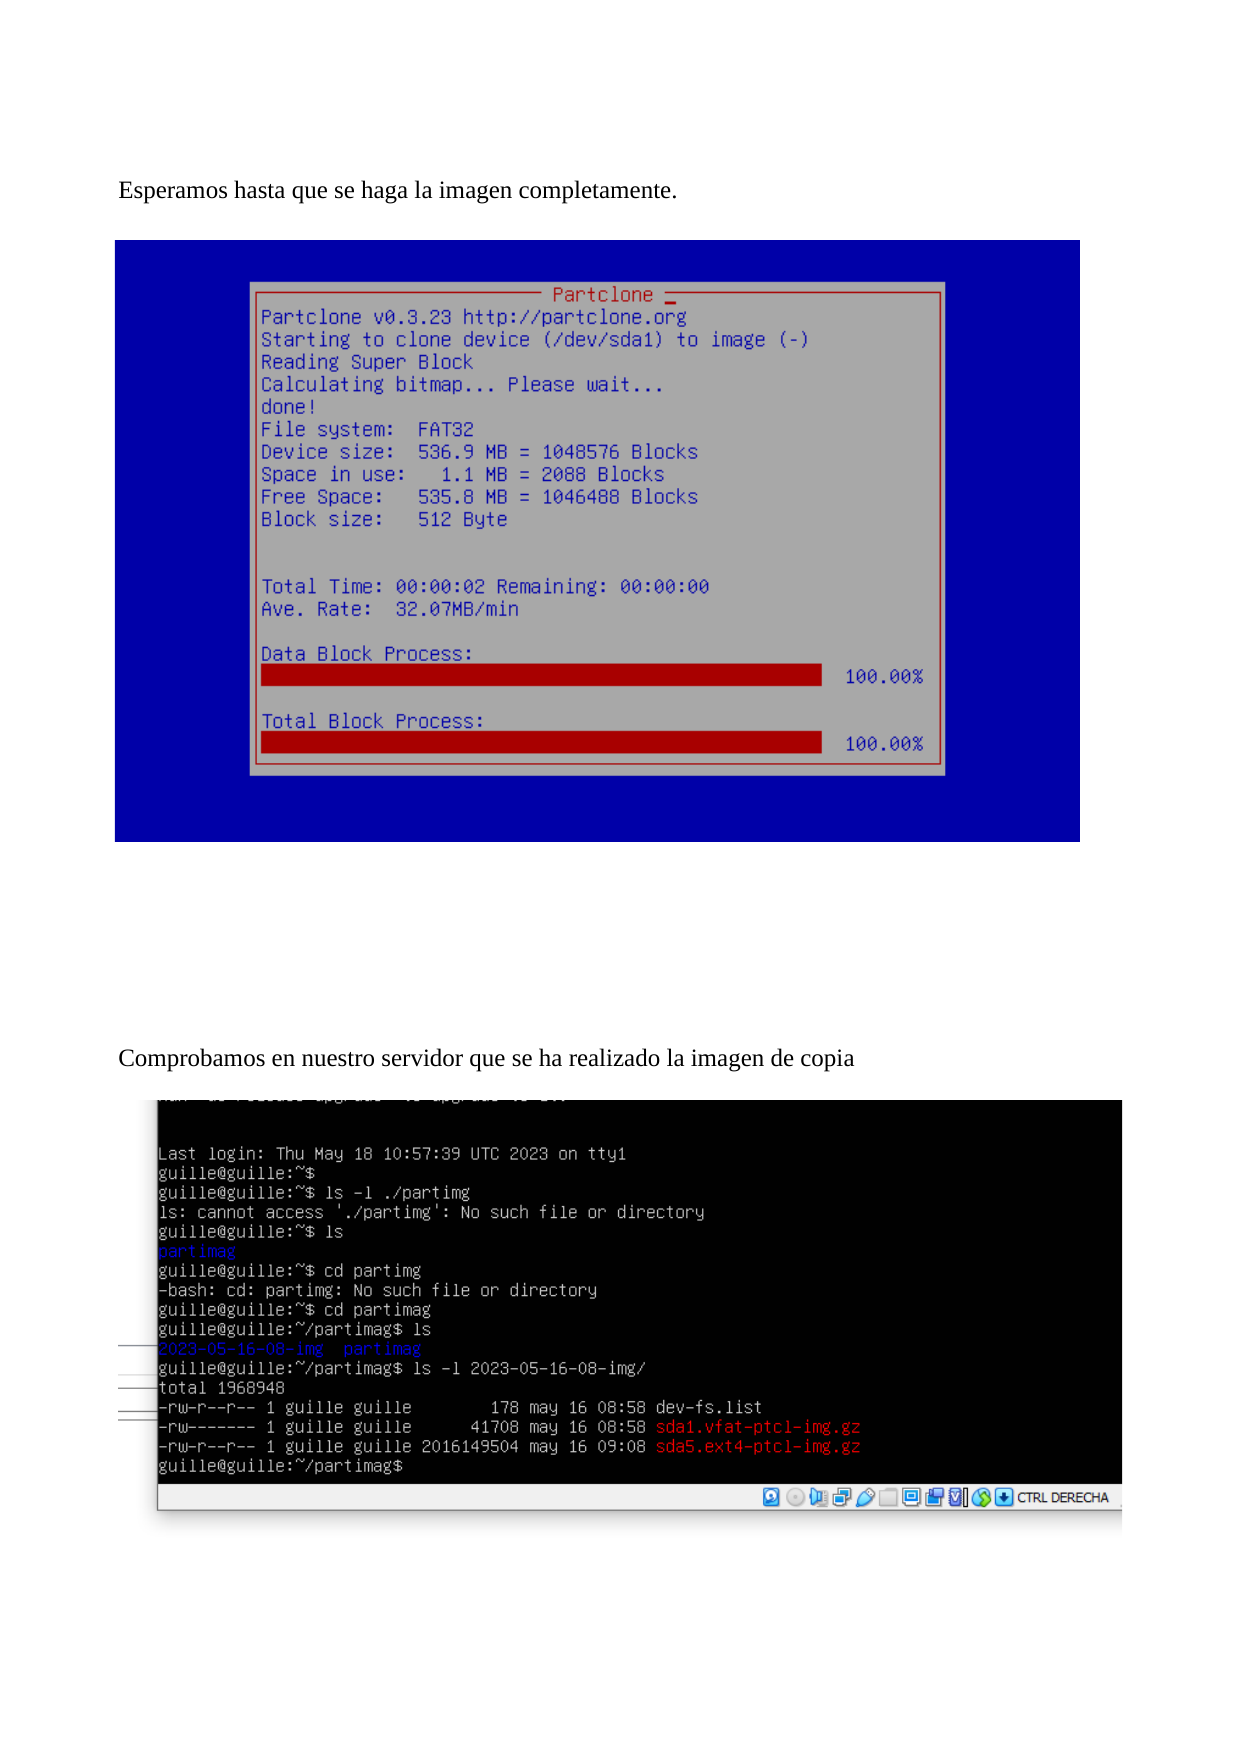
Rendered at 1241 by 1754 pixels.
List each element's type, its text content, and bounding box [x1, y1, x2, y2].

text Esperamos hasta que se haga la imagen completamente. [118, 176, 1122, 204]
text Comprobamos en nuestro servidor que se ha realizado la imagen de copia [118, 1043, 1122, 1072]
picture [114, 240, 1080, 842]
picture [118, 1100, 1123, 1578]
